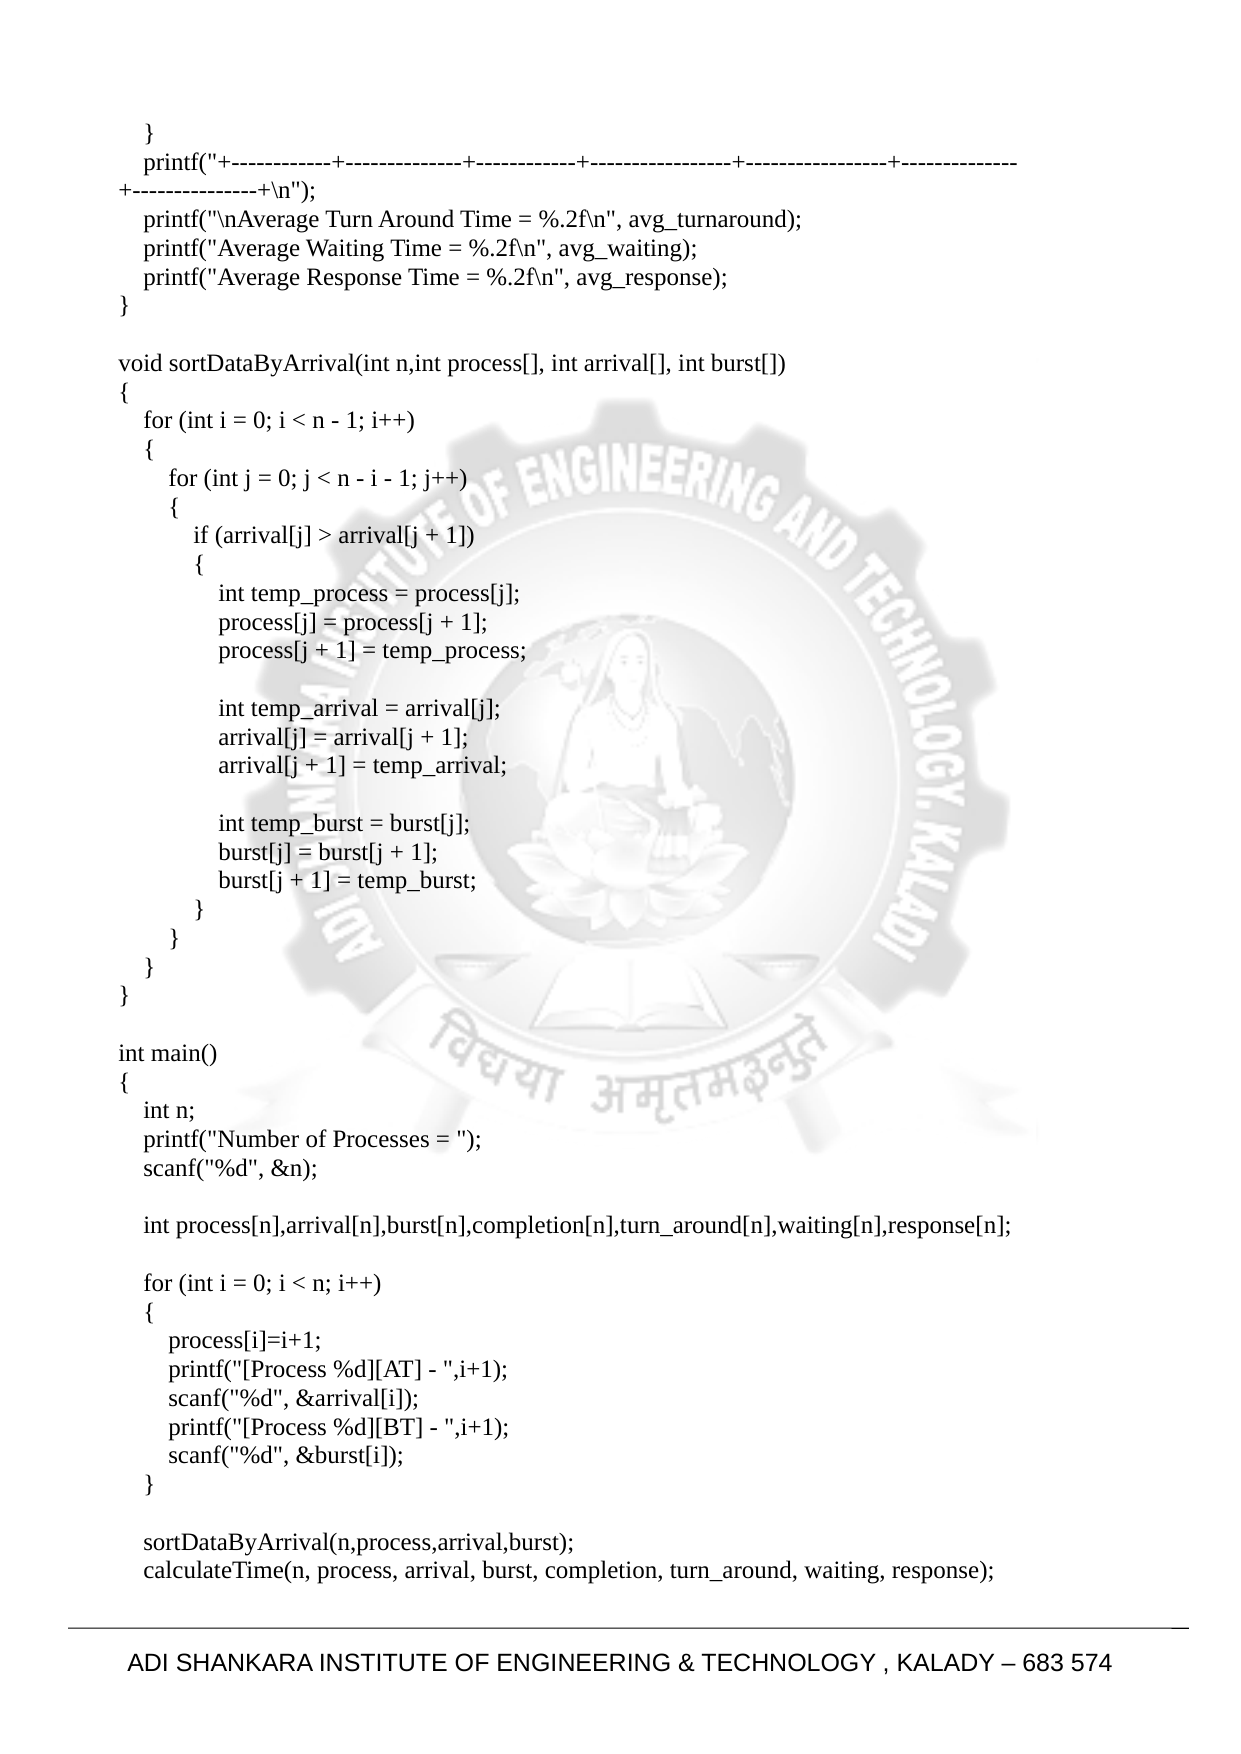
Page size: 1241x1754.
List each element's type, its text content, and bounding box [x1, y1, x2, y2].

text void sortDataByArrival(int n,int process[], int arrival[], int burst[]) [118, 348, 1122, 377]
text scanf("%d", &n); [118, 1153, 1122, 1182]
text int process[n],arrival[n],burst[n],completion[n],turn_around[n],waiting[n],response[n]; [118, 1211, 1122, 1239]
text } [118, 118, 1122, 147]
text printf("+------------+--------------+------------+-----------------+-----------------+--------------+---------------+\n"); [118, 147, 1122, 204]
text printf("\nAverage Turn Around Time = %.2f\n", avg_turnaround); [118, 204, 1122, 233]
text process[j + 1] = temp_process; [118, 636, 1122, 664]
text { [118, 492, 1122, 521]
text process[i]=i+1; [118, 1326, 1122, 1354]
text calculateTime(n, process, arrival, burst, completion, turn_around, waiting, response); [118, 1556, 1122, 1584]
text int n; [118, 1096, 1122, 1124]
text int temp_arrival = arrival[j]; [118, 693, 1122, 722]
text scanf("%d", &arrival[i]); [118, 1383, 1122, 1412]
text { [118, 1067, 1122, 1096]
text int temp_process = process[j]; [118, 578, 1122, 607]
text } [118, 981, 1122, 1009]
text arrival[j + 1] = temp_arrival; [118, 751, 1122, 779]
text { [118, 434, 1122, 463]
text printf("Average Response Time = %.2f\n", avg_response); [118, 262, 1122, 291]
text process[j] = process[j + 1]; [118, 607, 1122, 636]
text int temp_burst = burst[j]; [118, 808, 1122, 837]
text burst[j + 1] = temp_burst; [118, 866, 1122, 894]
text if (arrival[j] > arrival[j + 1]) [118, 521, 1122, 549]
text printf("Number of Processes = "); [118, 1124, 1122, 1153]
text burst[j] = burst[j + 1]; [118, 837, 1122, 866]
text sortDataByArrival(n,process,arrival,burst); [118, 1527, 1122, 1556]
text } [118, 894, 1122, 923]
text printf("[Process %d][BT] - ",i+1); [118, 1412, 1122, 1441]
text scanf("%d", &burst[i]); [118, 1441, 1122, 1469]
text } [118, 952, 1122, 981]
text printf("Average Waiting Time = %.2f\n", avg_waiting); [118, 233, 1122, 262]
text int main() [118, 1038, 1122, 1067]
text { [118, 377, 1122, 406]
text } [118, 1469, 1122, 1498]
text for (int j = 0; j < n - i - 1; j++) [118, 463, 1122, 492]
text arrival[j] = arrival[j + 1]; [118, 722, 1122, 751]
text { [118, 549, 1122, 578]
text for (int i = 0; i < n; i++) [118, 1268, 1122, 1297]
text { [118, 1297, 1122, 1326]
text } [118, 291, 1122, 319]
text } [118, 923, 1122, 952]
text printf("[Process %d][AT] - ",i+1); [118, 1354, 1122, 1383]
text for (int i = 0; i < n - 1; i++) [118, 406, 1122, 434]
